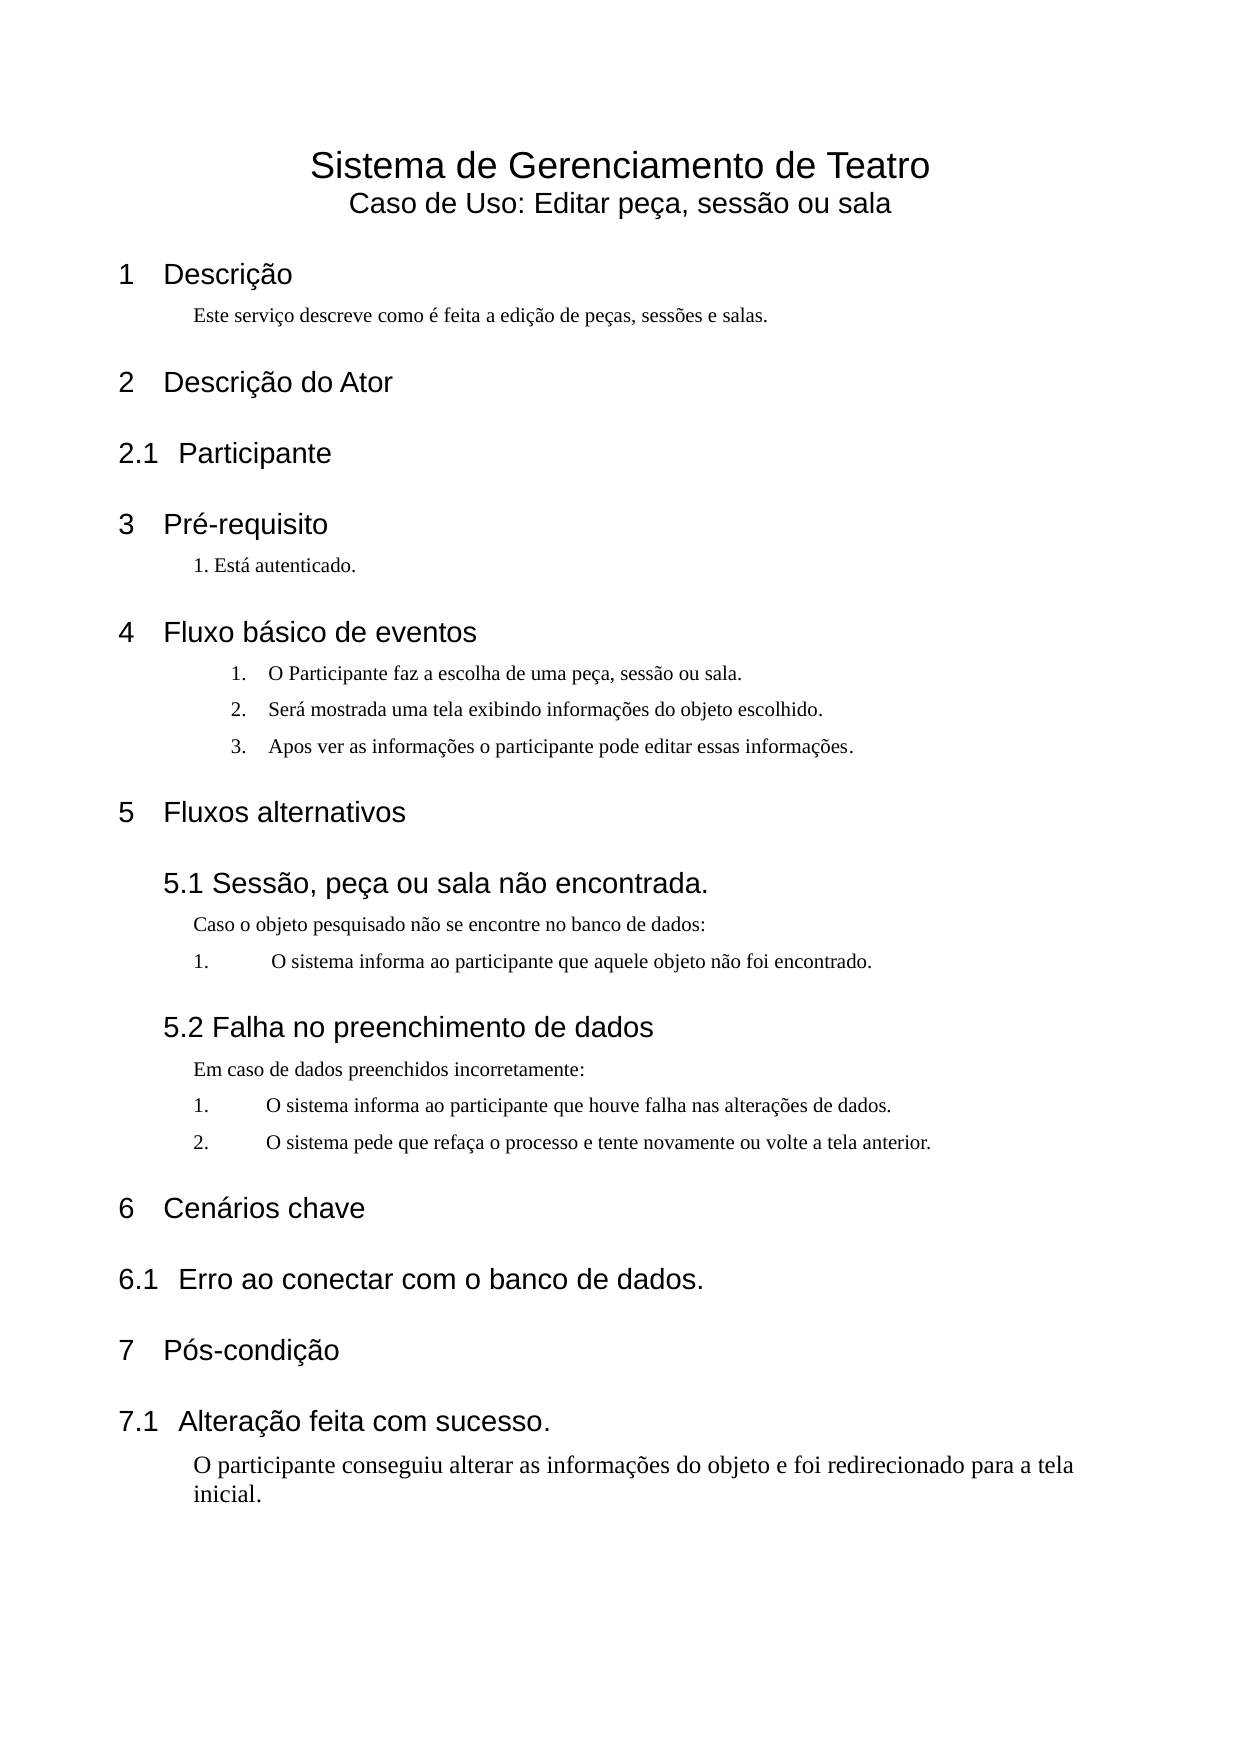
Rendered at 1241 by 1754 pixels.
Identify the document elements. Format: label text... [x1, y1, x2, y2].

text Este serviço descreve como é feita a edição de peças, sessões e salas. [193, 303, 1122, 327]
text O participante conseguiu alterar as informações do objeto e foi redirecionado para a tela inicial. [193, 1450, 1122, 1508]
subtitle Pré-requisito [118, 507, 1122, 541]
title Sistema de Gerenciamento de Teatro Caso de Uso: Editar peça, sessão ou sala [118, 143, 1122, 220]
subtitle Erro ao conectar com o banco de dados. [118, 1262, 1122, 1296]
list Apos ver as informações o participante pode editar essas informações. [231, 734, 1122, 758]
list Em caso de dados preenchidos incorretamente: [193, 1057, 1122, 1081]
text 1. Está autenticado. [193, 553, 1122, 577]
list Será mostrada uma tela exibindo informações do objeto escolhido. [231, 697, 1122, 721]
list Caso o objeto pesquisado não se encontre no banco de dados: [193, 912, 1122, 936]
list O sistema informa ao participante que houve falha nas alterações de dados. [193, 1093, 1122, 1117]
list O sistema pede que refaça o processo e tente novamente ou volte a tela anterior. [193, 1130, 1122, 1154]
subtitle Participante [118, 436, 1122, 469]
subtitle Pós-condição [118, 1333, 1122, 1367]
subtitle Fluxos alternativos [118, 795, 1122, 829]
subtitle 5.1 Sessão, peça ou sala não encontrada. [118, 866, 1122, 900]
subtitle Alteração feita com sucesso. [118, 1404, 1122, 1438]
list O sistema informa ao participante que aquele objeto não foi encontrado. [193, 949, 1122, 973]
subtitle Fluxo básico de eventos [118, 614, 1122, 648]
subtitle Descrição do Ator [118, 365, 1122, 398]
subtitle 5.2 Falha no preenchimento de dados [118, 1011, 1122, 1044]
subtitle Cenários chave [118, 1191, 1122, 1225]
list O Participante faz a escolha de uma peça, sessão ou sala. [231, 661, 1122, 685]
subtitle Descrição [118, 257, 1122, 291]
